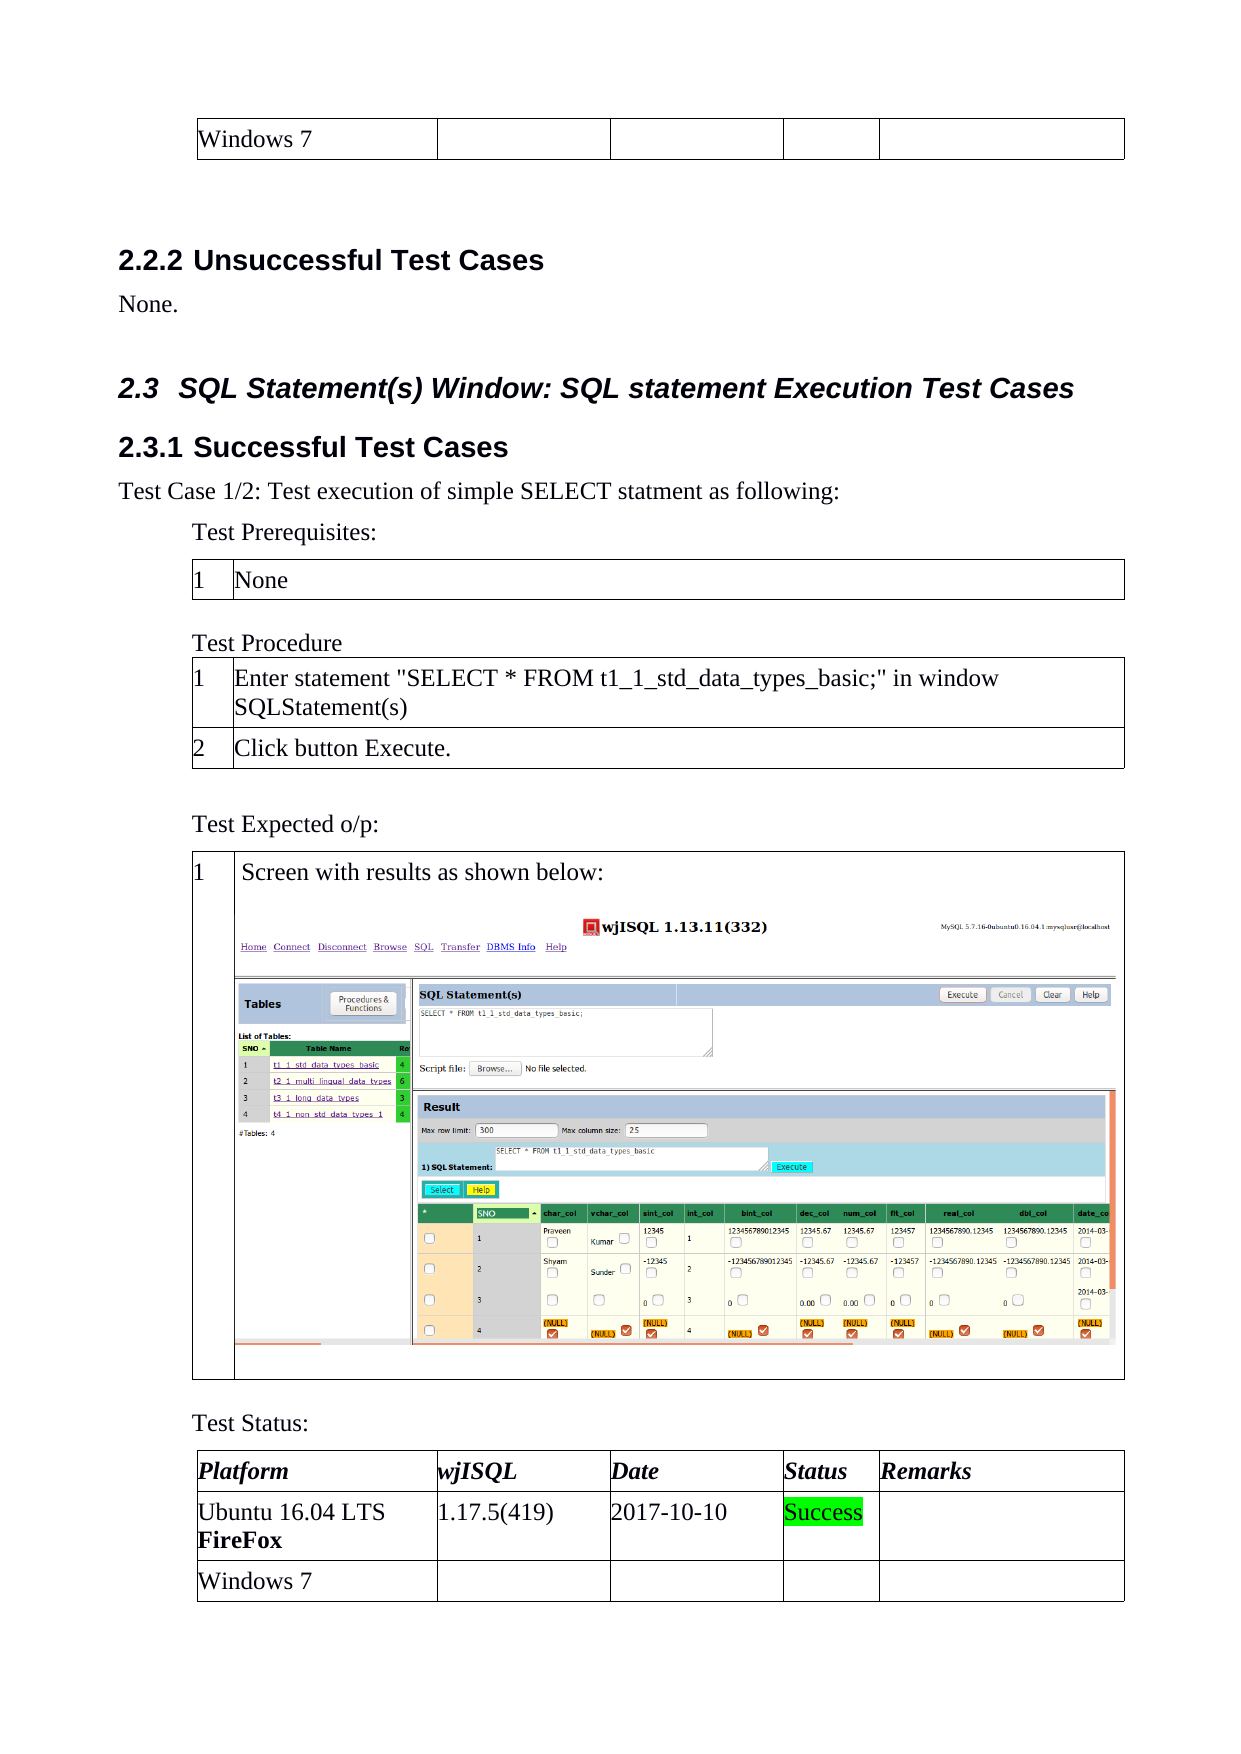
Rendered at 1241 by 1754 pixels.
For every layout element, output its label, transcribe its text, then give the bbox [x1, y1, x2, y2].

table_header 1 [193, 852, 234, 1379]
table_cell [880, 1561, 1124, 1601]
table_cell Click button Execute. [234, 728, 1124, 767]
subtitle Unsuccessful Test Cases [118, 243, 1122, 276]
table_cell [611, 119, 783, 159]
subtitle SQL Statement(s) Window: SQL statement Execution Test Cases [118, 371, 1122, 405]
table_cell [880, 1492, 1124, 1560]
table_cell 2017-10-10 [611, 1492, 783, 1560]
table_cell [880, 119, 1124, 159]
table_cell Success [784, 1492, 879, 1560]
subtitle Successful Test Cases [118, 430, 1122, 463]
table_cell [438, 1561, 610, 1601]
table_cell [438, 119, 610, 159]
table_header 1 [193, 560, 233, 599]
text Test Expected o/p: [118, 809, 1122, 838]
text Test Case 1/2: Test execution of simple SELECT statment as following: [118, 476, 1122, 505]
table_header wjISQL [438, 1451, 610, 1491]
table_cell Windows 7 [198, 1561, 437, 1601]
table_cell [611, 1561, 783, 1601]
table_header 1 [193, 658, 233, 727]
text Test Status: [118, 1408, 1122, 1437]
table_header Status [784, 1451, 879, 1491]
table_cell Ubuntu 16.04 LTS FireFox [198, 1492, 437, 1560]
table_header None [234, 560, 1124, 599]
table_cell [784, 119, 879, 159]
table_cell [784, 1561, 879, 1601]
table_header Enter statement "SELECT * FROM t1_1_std_data_types_basic;" in window SQLStatement(s) [234, 658, 1124, 727]
text None. [118, 289, 1122, 318]
table_cell 1.17.5(419) [438, 1492, 610, 1560]
table_header Platform [198, 1451, 437, 1491]
table_cell 2 [193, 728, 233, 767]
text Test Procedure [118, 628, 1122, 657]
table_header Screen with results as shown below: [235, 852, 1124, 1379]
text Test Prerequisites: [118, 517, 1122, 546]
table_header Remarks [880, 1451, 1124, 1491]
table_cell Windows 7 [198, 119, 437, 159]
table_header Date [611, 1451, 783, 1491]
picture [234, 914, 1116, 1345]
